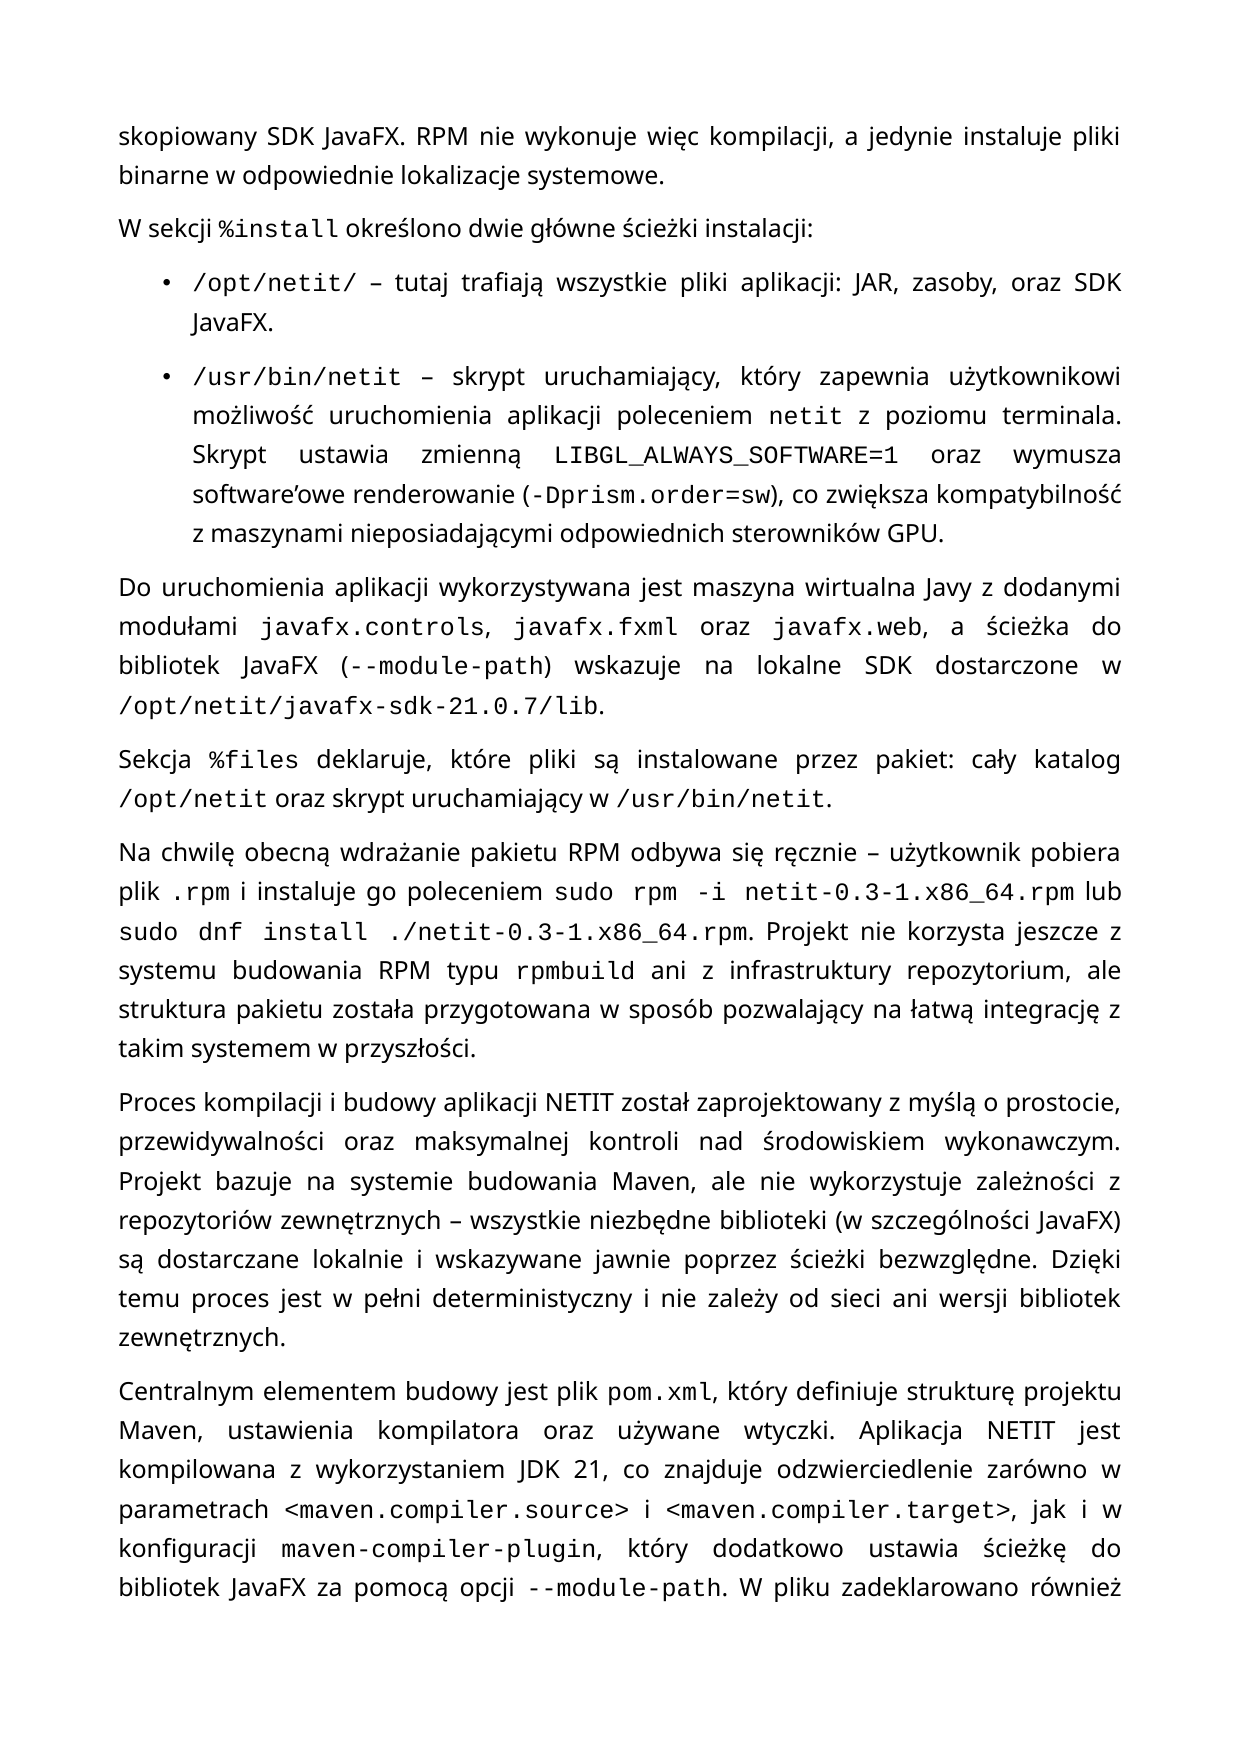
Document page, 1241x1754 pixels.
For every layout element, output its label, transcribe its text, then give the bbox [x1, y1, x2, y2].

text Na chwilę obecną wdrażanie pakietu RPM odbywa się ręcznie – użytkownik pobiera plik .rpm i instaluje go poleceniem sudo rpm -i netit-0.3-1.x86_64.rpm lub sudo dnf install ./netit-0.3-1.x86_64.rpm. Projekt nie korzysta jeszcze z systemu budowania RPM typu rpmbuild ani z infrastruktury repozytorium, ale struktura pakietu została przygotowana w sposób pozwalający na łatwą integrację z takim systemem w przyszłości. [118, 834, 1122, 1065]
list /usr/bin/netit – skrypt uruchamiający, który zapewnia użytkownikowi możliwość uruchomienia aplikacji poleceniem netit z poziomu terminala. Skrypt ustawia zmienną LIBGL_ALWAYS_SOFTWARE=1 oraz wymusza software’owe renderowanie (-Dprism.order=sw), co zwiększa kompatybilność z maszynami nieposiadającymi odpowiednich sterowników GPU. [162, 358, 1122, 550]
text Centralnym elementem budowy jest plik pom.xml, który definiuje strukturę projektu Maven, ustawienia kompilatora oraz używane wtyczki. Aplikacja NETIT jest kompilowana z wykorzystaniem JDK 21, co znajduje odzwierciedlenie zarówno w parametrach <maven.compiler.source> i <maven.compiler.target>, jak i w konfiguracji maven-compiler-plugin, który dodatkowo ustawia ścieżkę do bibliotek JavaFX za pomocą opcji --module-path. W pliku zadeklarowano również [118, 1373, 1122, 1604]
list /opt/netit/ – tutaj trafiają wszystkie pliki aplikacji: JAR, zasoby, oraz SDK JavaFX. [162, 265, 1122, 338]
text Proces kompilacji i budowy aplikacji NETIT został zaprojektowany z myślą o prostocie, przewidywalności oraz maksymalnej kontroli nad środowiskiem wykonawczym. Projekt bazuje na systemie budowania Maven, ale nie wykorzystuje zależności z repozytoriów zewnętrznych – wszystkie niezbędne biblioteki (w szczególności JavaFX) są dostarczane lokalnie i wskazywane jawnie poprzez ścieżki bezwzględne. Dzięki temu proces jest w pełni deterministyczny i nie zależy od sieci ani wersji bibliotek zewnętrznych. [118, 1085, 1122, 1354]
text Sekcja %files deklaruje, które pliki są instalowane przez pakiet: cały katalog /opt/netit oraz skrypt uruchamiający w /usr/bin/netit. [118, 741, 1122, 815]
text skopiowany SDK JavaFX. RPM nie wykonuje więc kompilacji, a jedynie instaluje pliki binarne w odpowiednie lokalizacje systemowe. [118, 118, 1122, 191]
text W sekcji %install określono dwie główne ścieżki instalacji: [118, 211, 1122, 245]
text Do uruchomienia aplikacji wykorzystywana jest maszyna wirtualna Javy z dodanymi modułami javafx.controls, javafx.fxml oraz javafx.web, a ścieżka do bibliotek JavaFX (--module-path) wskazuje na lokalne SDK dostarczone w /opt/netit/javafx-sdk-21.0.7/lib. [118, 569, 1122, 722]
